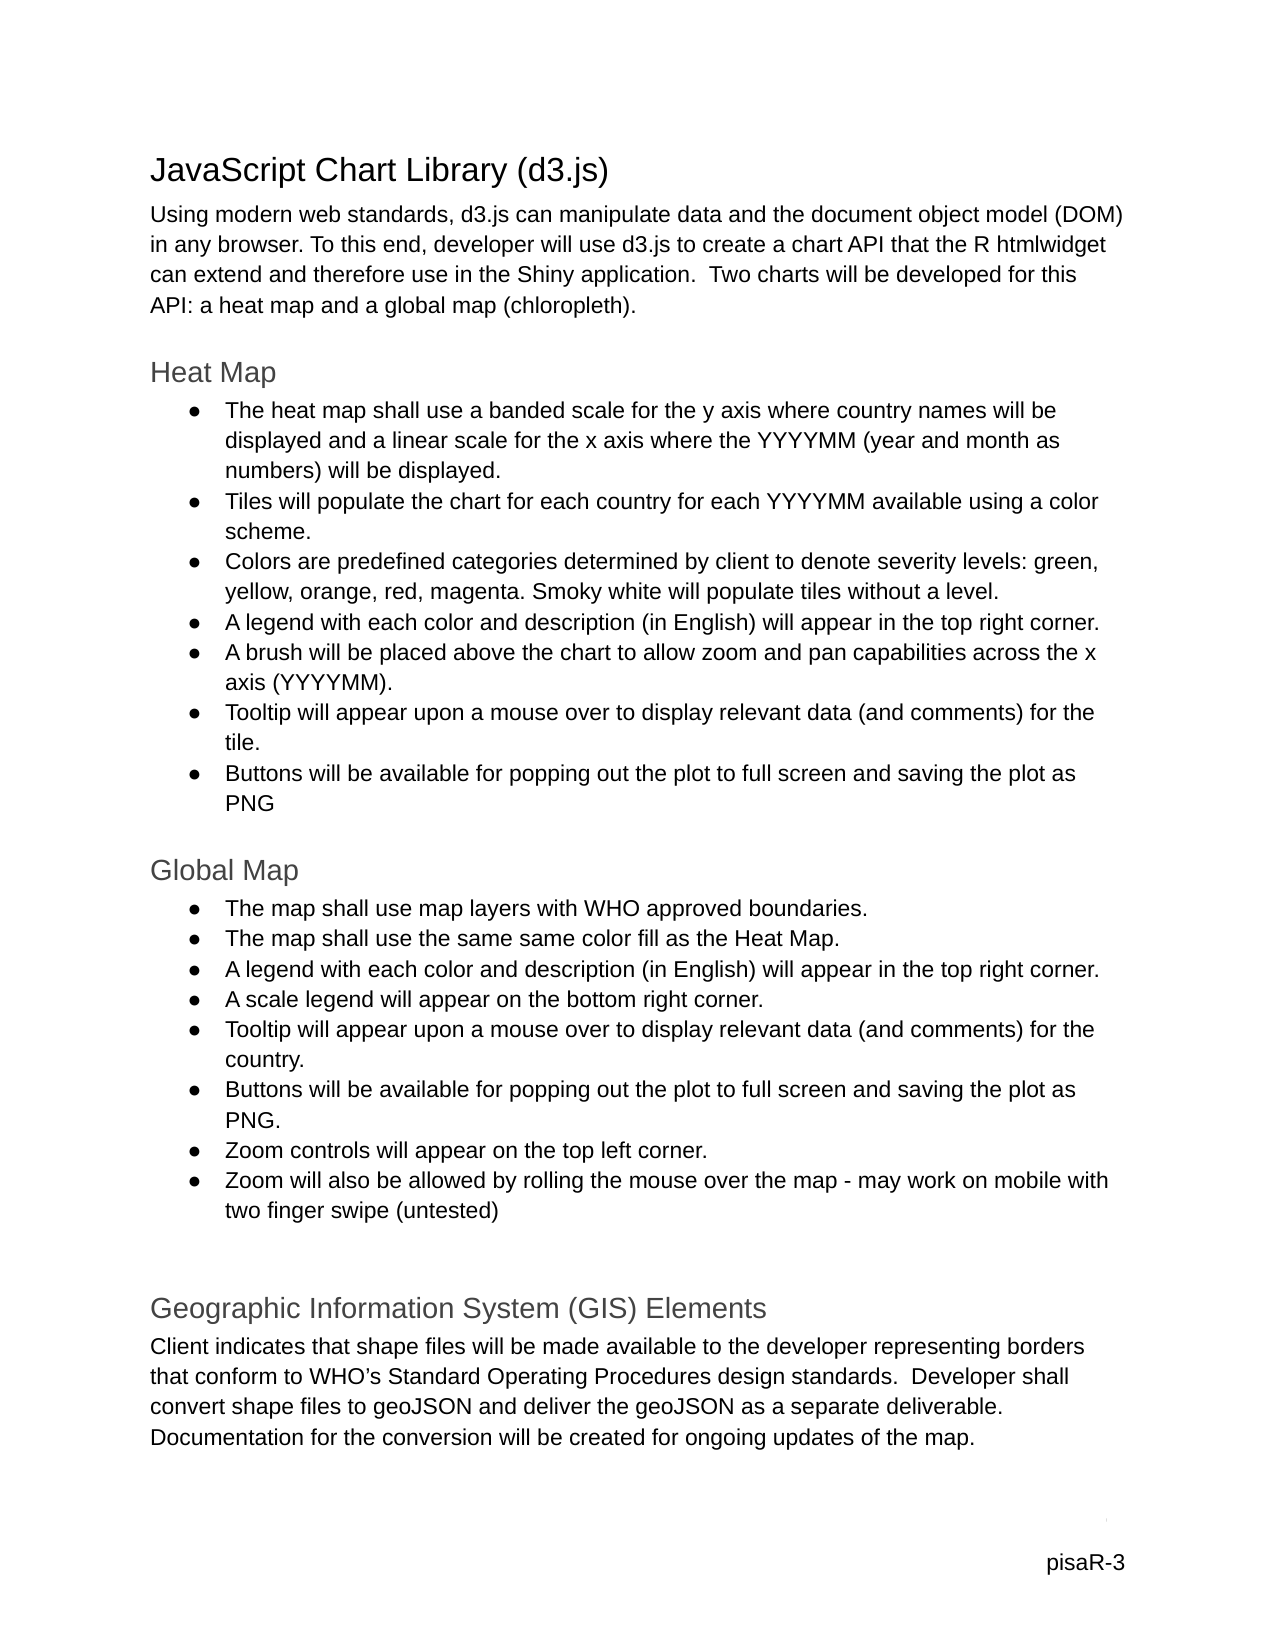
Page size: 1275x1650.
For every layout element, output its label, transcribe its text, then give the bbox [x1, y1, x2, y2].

list Tooltip will appear upon a mouse over to display relevant data (and comments) for the tile. [187, 699, 1125, 756]
list Buttons will be available for popping out the plot to full screen and saving the plot as PNG. [187, 1076, 1125, 1133]
subtitle Geographic Information System (GIS) Elements [150, 1291, 1125, 1324]
list Buttons will be available for popping out the plot to full screen and saving the plot as PNG [187, 759, 1125, 816]
list Zoom will also be allowed by rolling the mouse over the map - may work on mobile with two finger swipe (untested) [187, 1167, 1125, 1223]
list A brush will be placed above the chart to allow zoom and pan capabilities across the x axis (YYYYMM). [187, 639, 1125, 695]
list A scale legend will appear on the bottom right corner. [187, 986, 1125, 1012]
list The map shall use the same same color fill as the Heat Map. [187, 925, 1125, 952]
list A legend with each color and description (in English) will appear in the top right corner. [187, 956, 1125, 982]
subtitle Heat Map [150, 355, 1125, 389]
text Client indicates that shape files will be made available to the developer representing borders that conform to WHO’s Standard Operating Procedures design standards. Developer shall convert shape files to geoJSON and deliver the geoJSON as a separate deliverable. Documentation for the conversion will be created for ongoing updates of the map. [150, 1333, 1125, 1450]
list The heat map shall use a banded scale for the y axis where country names will be displayed and a linear scale for the x axis where the YYYYMM (year and month as numbers) will be displayed. [187, 397, 1125, 484]
list The map shall use map layers with WHO approved boundaries. [187, 895, 1125, 921]
subtitle JavaScript Chart Library (d3.js) [150, 150, 1125, 188]
list Zoom controls will appear on the top left corner. [187, 1137, 1125, 1163]
subtitle Global Map [150, 853, 1125, 887]
list A legend with each color and description (in English) will appear in the top right corner. [187, 608, 1125, 635]
list Tooltip will appear upon a mouse over to display relevant data (and comments) for the country. [187, 1016, 1125, 1072]
list Tiles will populate the chart for each country for each YYYYMM available using a color scheme. [187, 488, 1125, 544]
text Using modern web standards, d3.js can manipulate data and the document object model (DOM) in any browser. To this end, developer will use d3.js to create a chart API that the R htmlwidget can extend and therefore use in the Shiny application. Two charts will be developed for this API: a heat map and a global map (chloropleth). [150, 201, 1125, 318]
list Colors are predefined categories determined by client to denote severity levels: green, yellow, orange, red, magenta. Smoky white will populate tiles without a level. [187, 548, 1125, 604]
